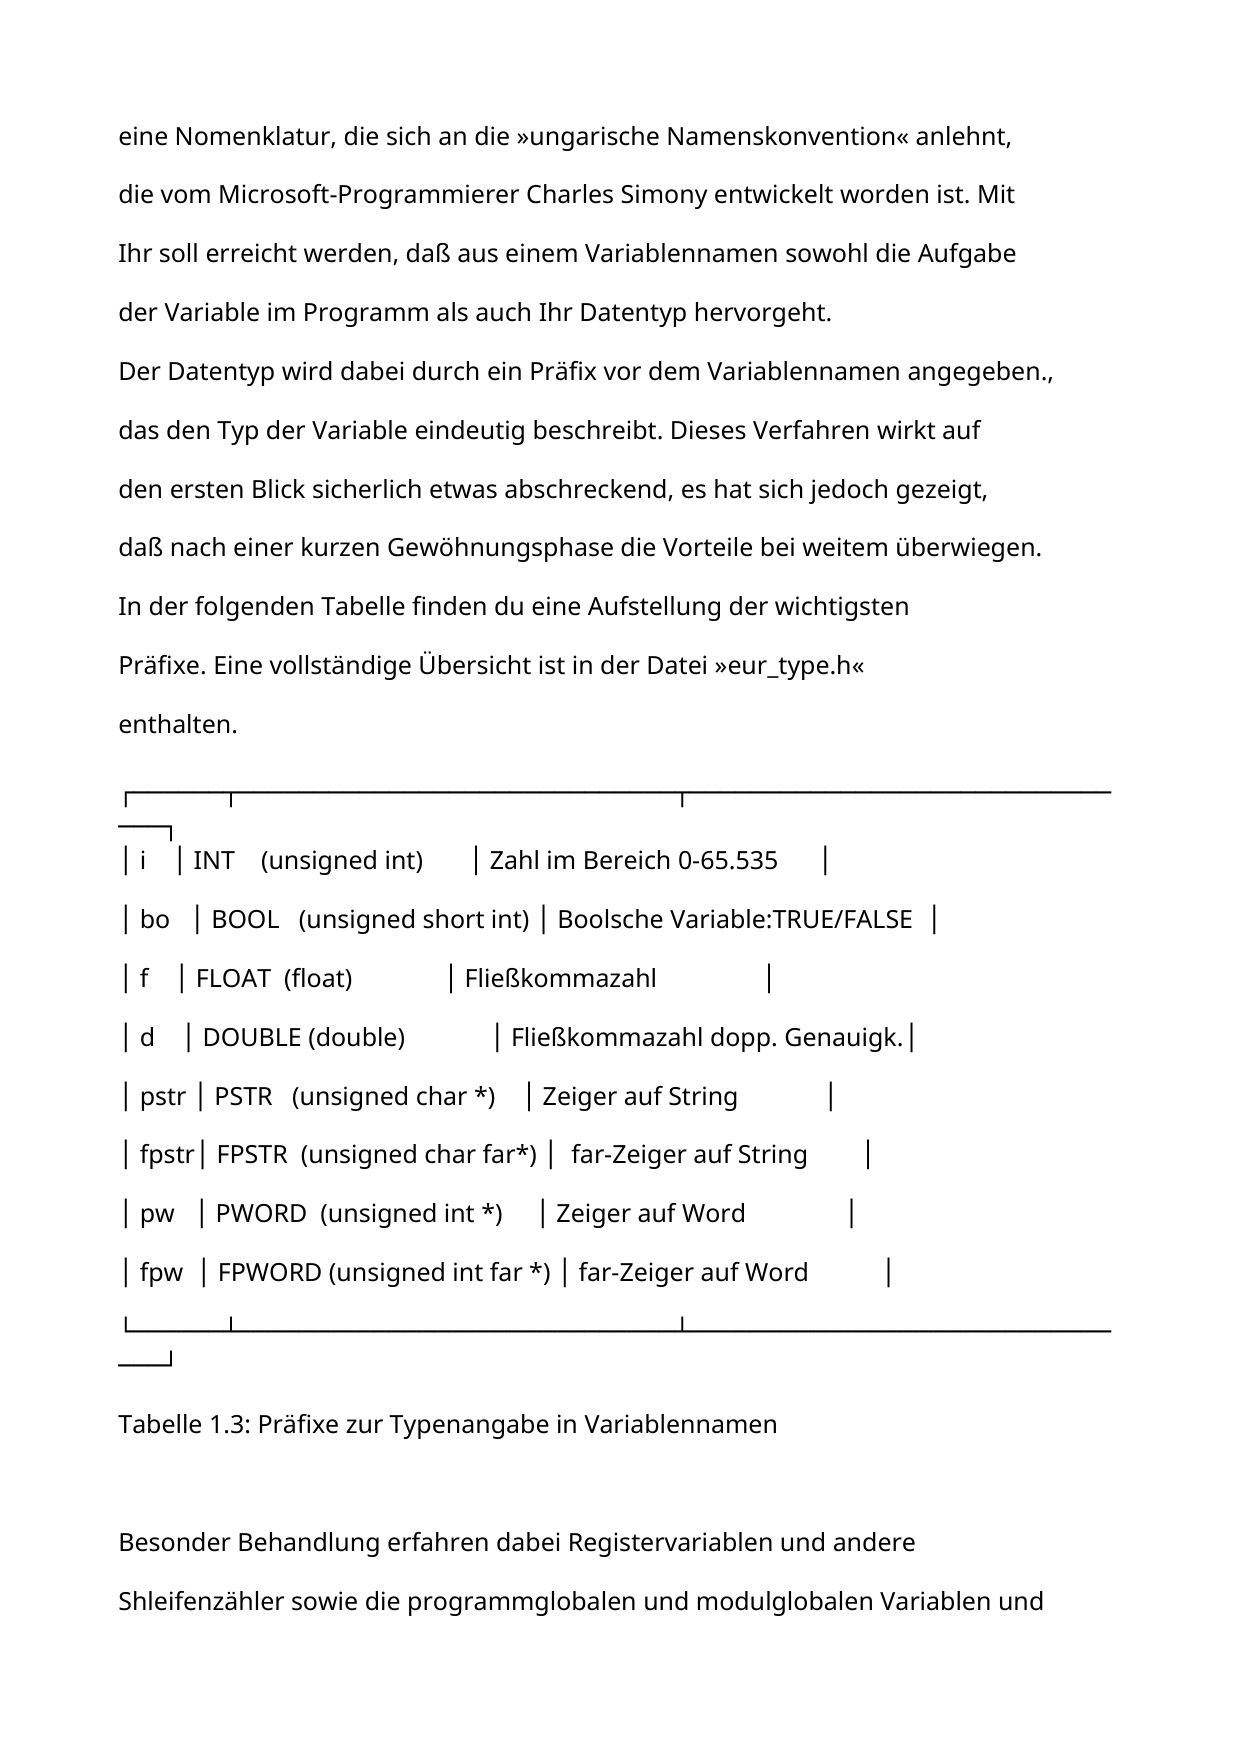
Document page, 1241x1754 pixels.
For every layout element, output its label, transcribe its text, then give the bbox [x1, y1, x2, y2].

text der Variable im Programm als auch Ihr Datentyp hervorgeht. [118, 295, 1122, 329]
text daß nach einer kurzen Gewöhnungsphase die Vorteile bei weitem überwiegen. [118, 530, 1122, 564]
text │ d │ DOUBLE (double) │ Fließkommazahl dopp. Genauigk.│ [118, 1019, 1122, 1053]
text Shleifenzähler sowie die programmglobalen und modulglobalen Variablen und [118, 1583, 1122, 1617]
text │ fpstr│ FPSTR (unsigned char far*) │ far-Zeiger auf String │ [118, 1137, 1122, 1171]
text │ f │ FLOAT (float) │ Fließkommazahl │ [118, 961, 1122, 995]
text eine Nomenklatur, die sich an die »ungarische Namenskonvention« anlehnt, [118, 118, 1122, 152]
text den ersten Blick sicherlich etwas abschreckend, es hat sich jedoch gezeigt, [118, 471, 1122, 505]
text │ bo │ BOOL (unsigned short int) │ Boolsche Variable:TRUE/FALSE │ [118, 902, 1122, 936]
text │ pw │ PWORD (unsigned int *) │ Zeiger auf Word │ [118, 1196, 1122, 1230]
text └──────┴─────────────────────────────┴───────────────────────────────┘ [118, 1314, 1122, 1382]
text enthalten. ┌──────┬─────────────────────────────┬───────────────────────────────┐ │ i │ INT (unsigned int) │ Zahl im Bereich 0-65.535 │ [118, 707, 1122, 877]
text Tabelle 1.3: Präfixe zur Typenangabe in Variablennamen [118, 1407, 1122, 1441]
text Besonder Behandlung erfahren dabei Registervariablen und andere [118, 1524, 1122, 1558]
text In der folgenden Tabelle finden du eine Aufstellung der wichtigsten [118, 589, 1122, 623]
text │ fpw │ FPWORD (unsigned int far *) │ far-Zeiger auf Word │ [118, 1255, 1122, 1289]
text │ pstr │ PSTR (unsigned char *) │ Zeiger auf String │ [118, 1078, 1122, 1112]
text Präfixe. Eine vollständige Übersicht ist in der Datei »eur_type.h« [118, 648, 1122, 682]
text die vom Microsoft-Programmierer Charles Simony entwickelt worden ist. Mit [118, 177, 1122, 211]
text Der Datentyp wird dabei durch ein Präfix vor dem Variablennamen angegeben., [118, 353, 1122, 388]
text das den Typ der Variable eindeutig beschreibt. Dieses Verfahren wirkt auf [118, 412, 1122, 446]
text Ihr soll erreicht werden, daß aus einem Variablennamen sowohl die Aufgabe [118, 236, 1122, 270]
